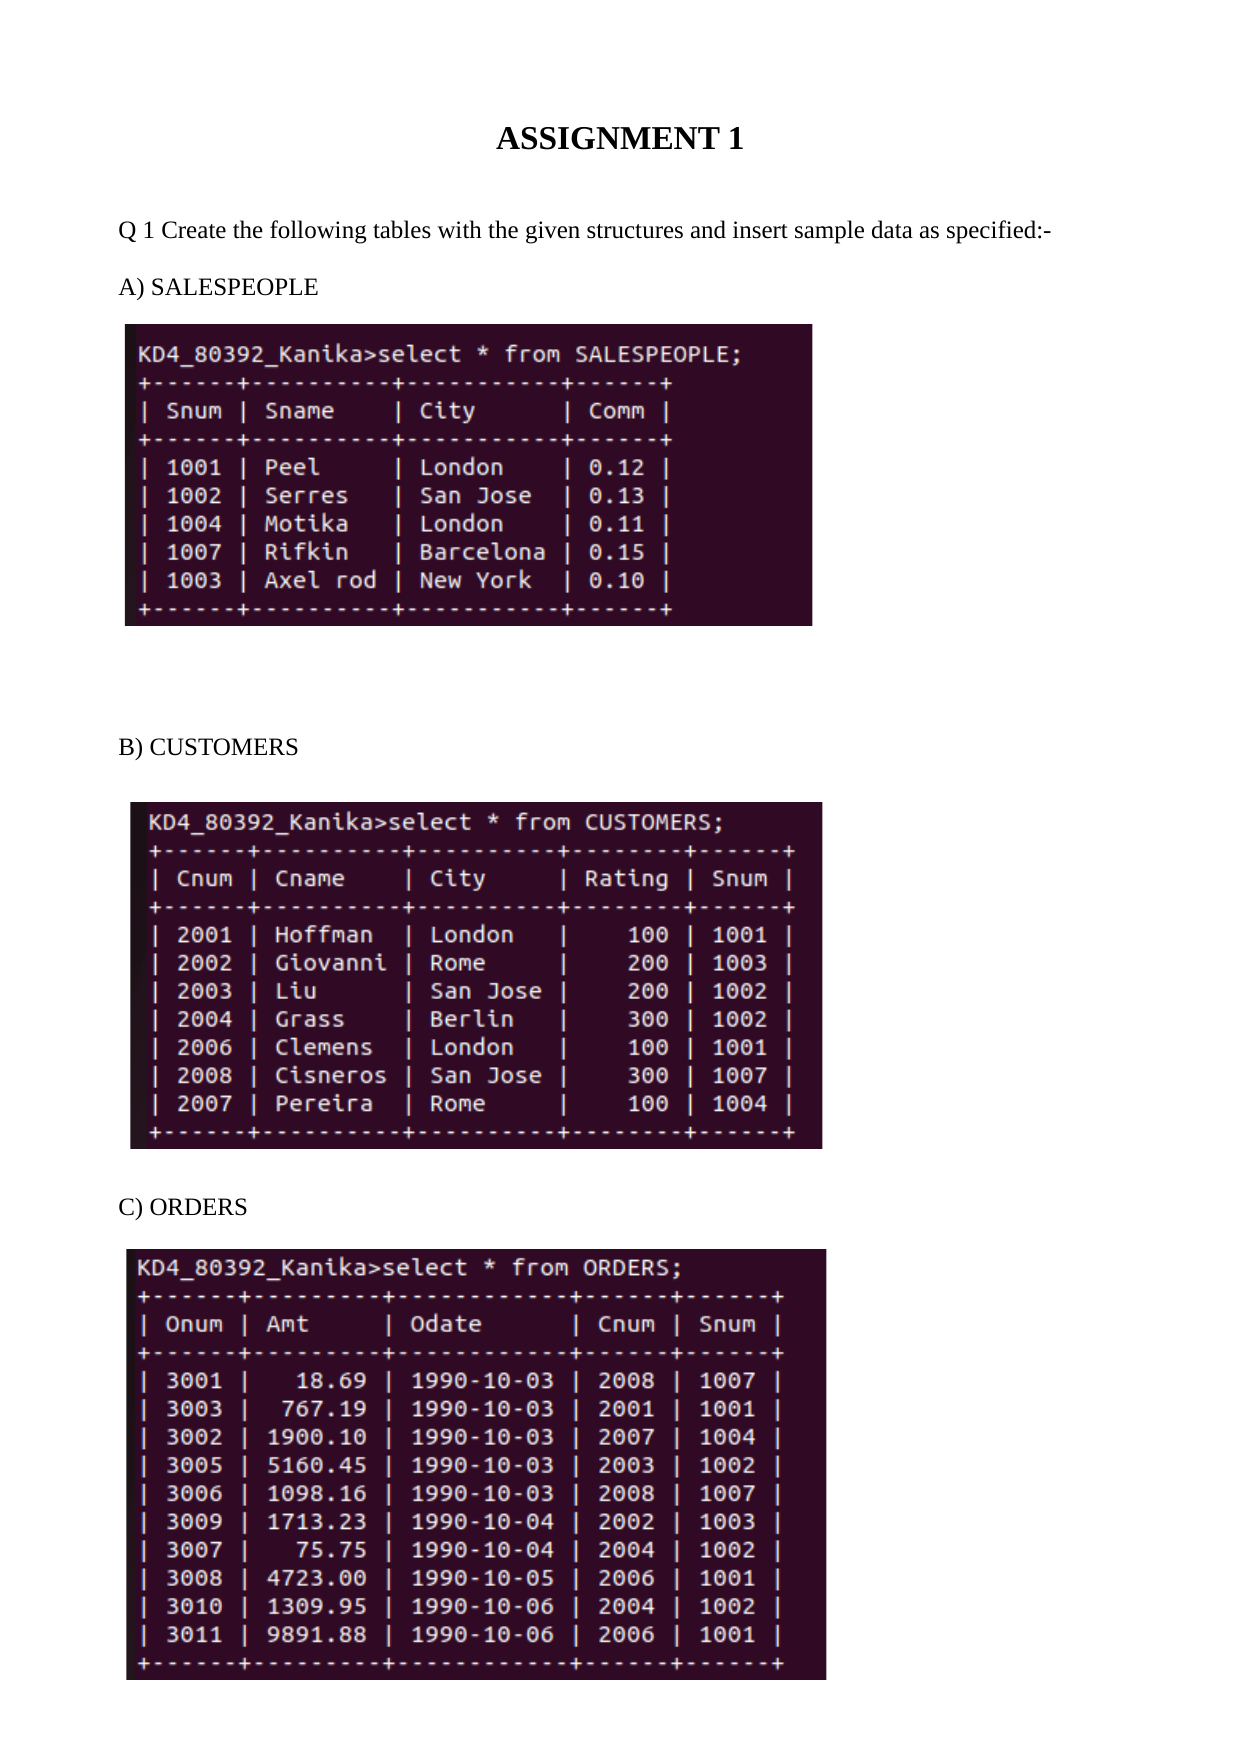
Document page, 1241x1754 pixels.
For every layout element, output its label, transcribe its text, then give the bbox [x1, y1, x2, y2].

text Q 1 Create the following tables with the given structures and insert sample data as specified:- [118, 215, 1122, 243]
text B) CUSTOMERS [118, 732, 1122, 761]
text C) ORDERS [118, 1192, 1122, 1221]
picture [124, 324, 813, 626]
picture [130, 802, 823, 1149]
text A) SALESPEOPLE [118, 272, 1122, 301]
picture [126, 1249, 827, 1680]
